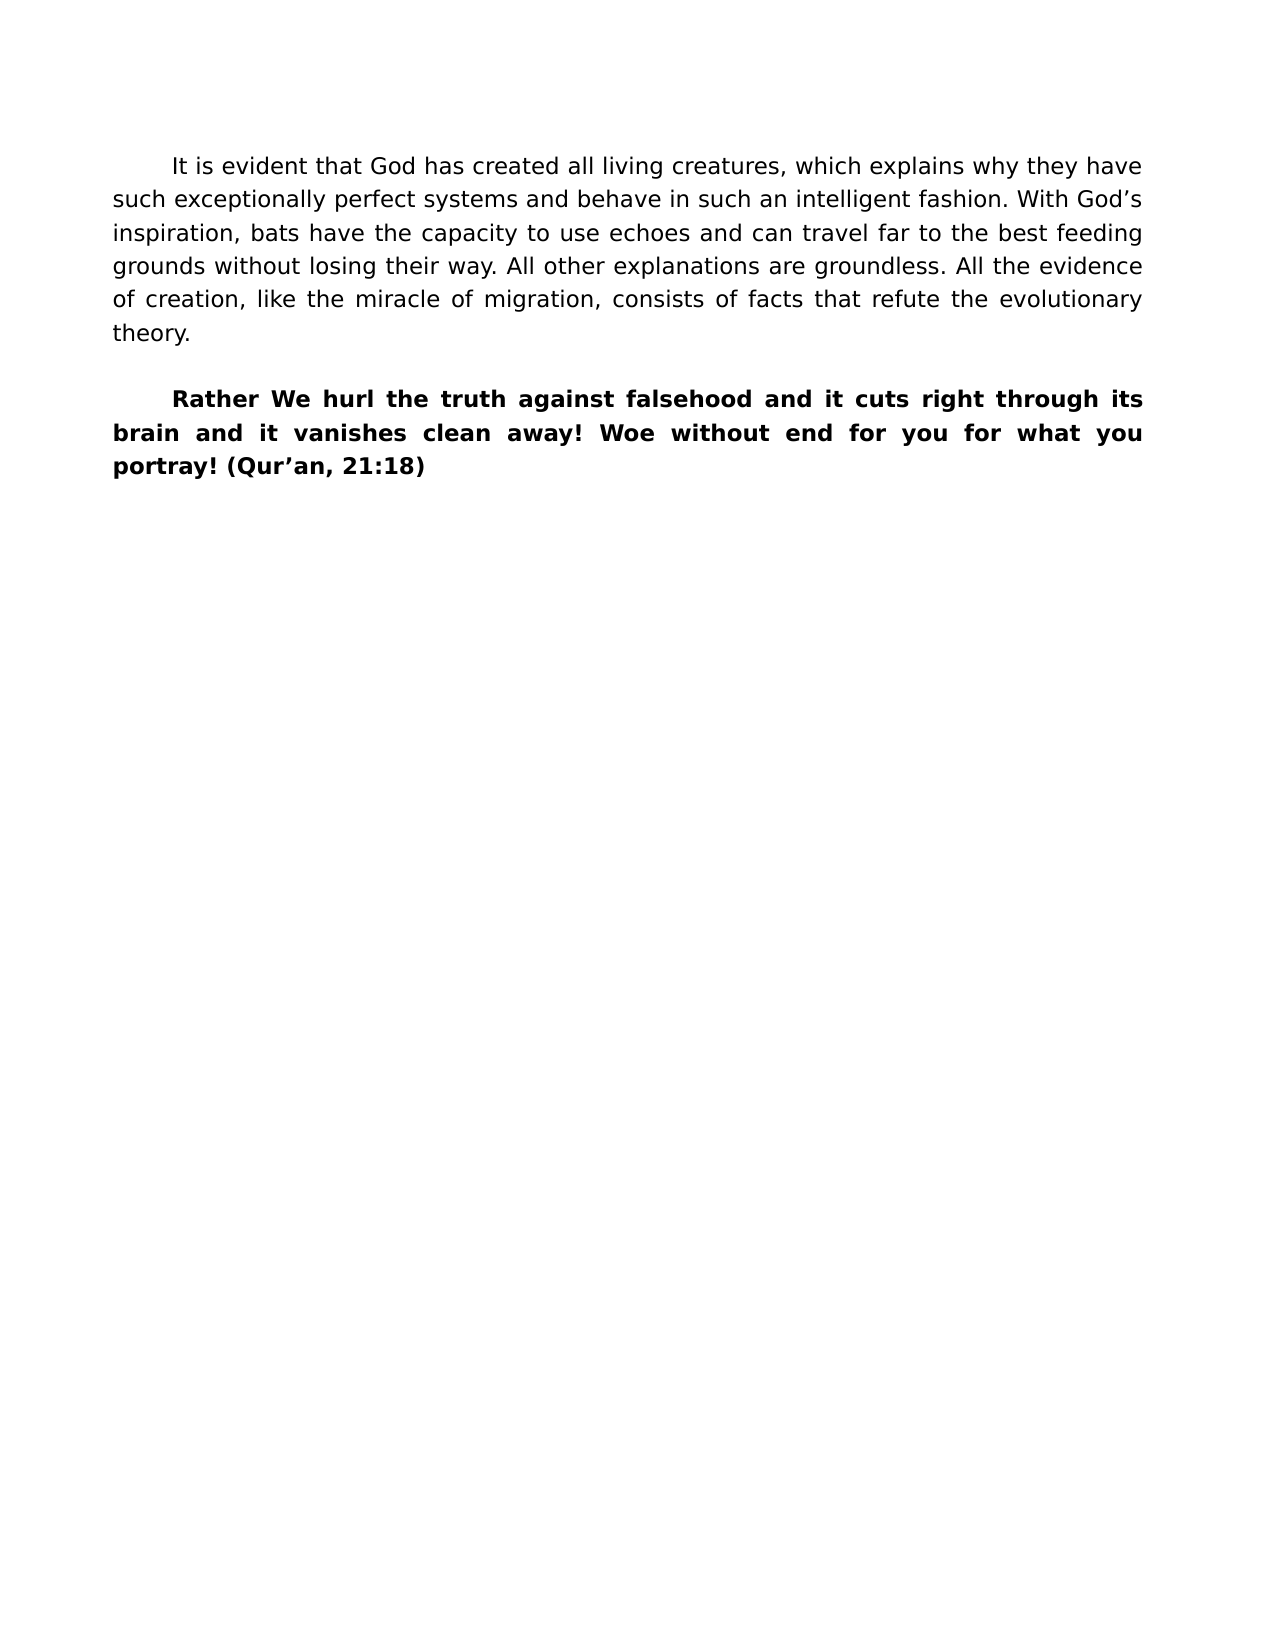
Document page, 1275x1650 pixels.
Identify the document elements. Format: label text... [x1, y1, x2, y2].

text It is evident that God has created all living creatures, which explains why they have such exceptionally perfect systems and behave in such an intelligent fashion. With God’s inspiration, bats have the capacity to use echoes and can travel far to the best feeding grounds without losing their way. All other explanations are groundless. All the evidence of creation, like the miracle of migration, consists of facts that refute the evolutionary theory. [112, 148, 1145, 348]
text Rather We hurl the truth against falsehood and it cuts right through its brain and it vanishes clean away! Woe without end for you for what you portray! (Qur’an, 21:18) [112, 381, 1145, 481]
